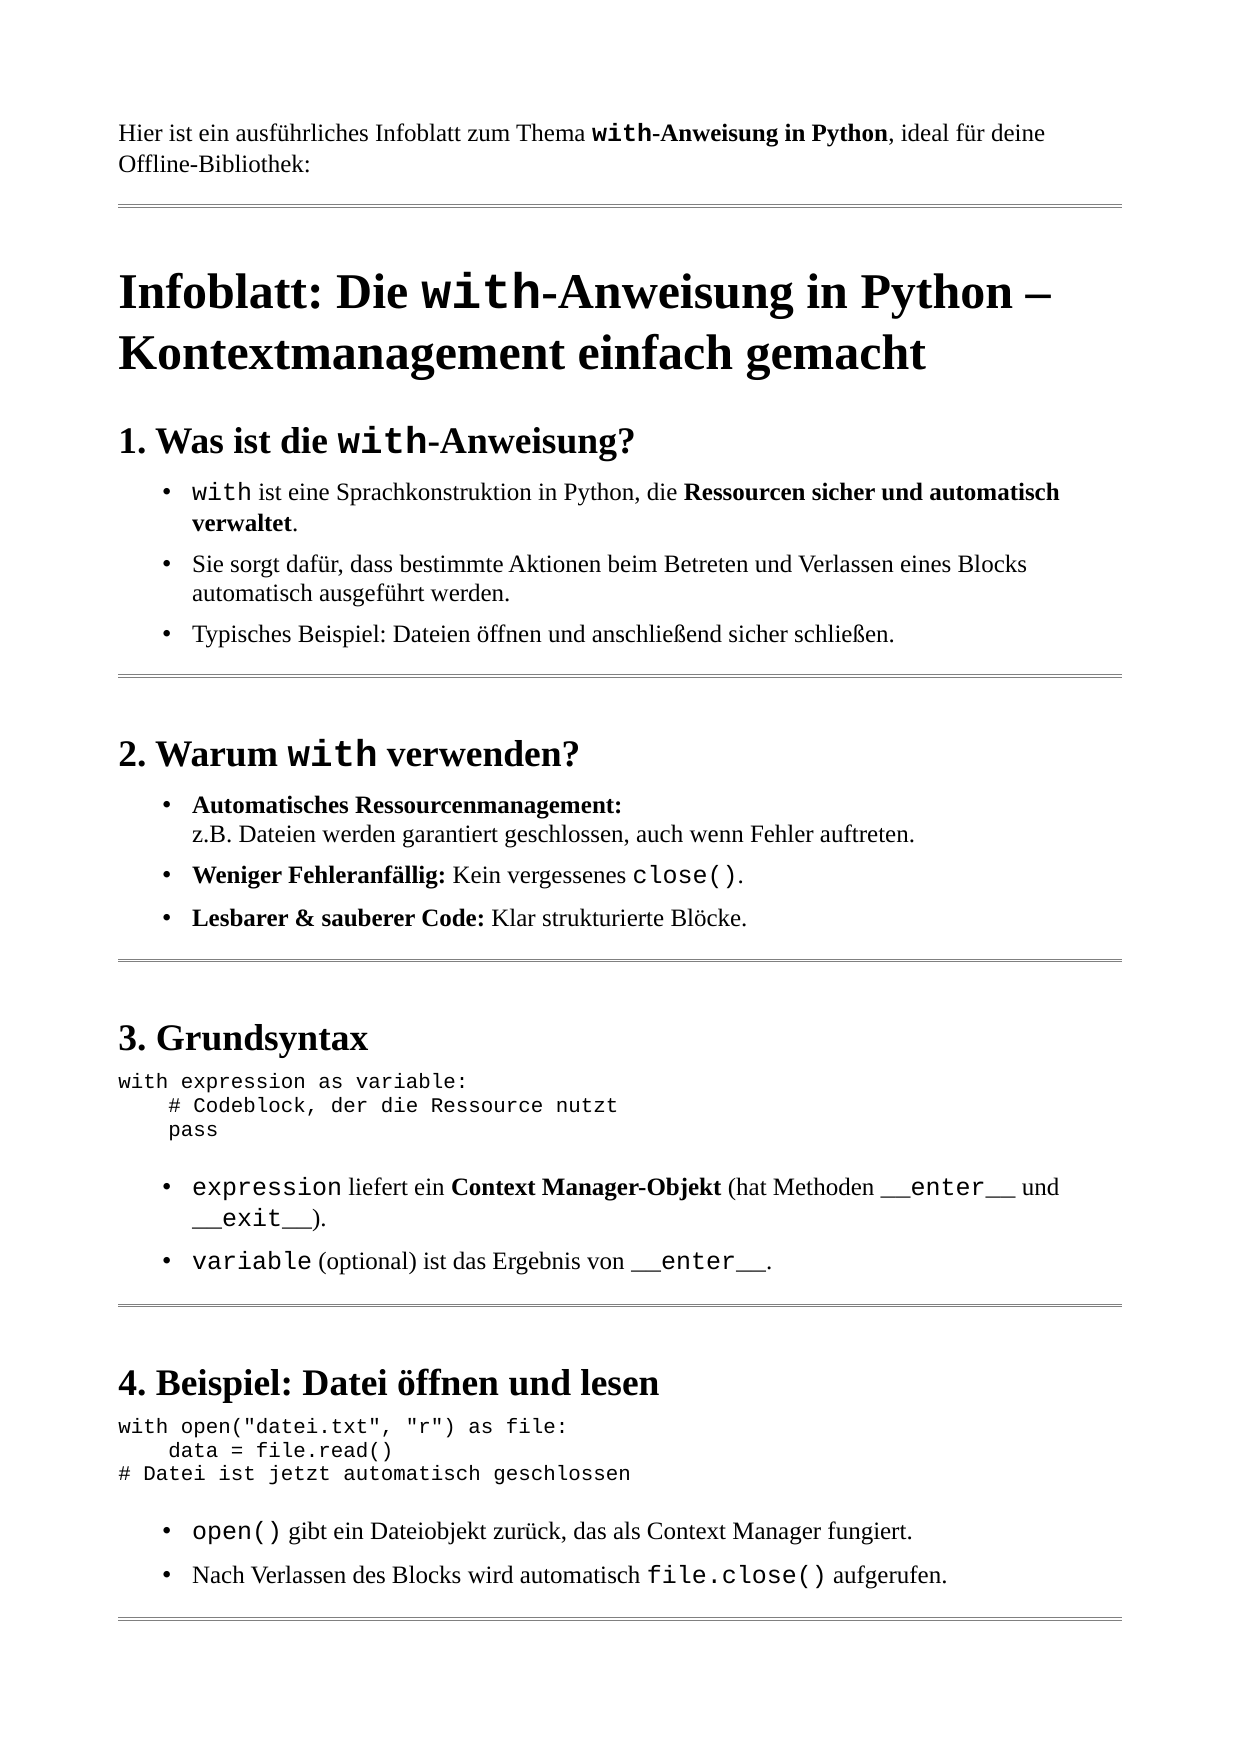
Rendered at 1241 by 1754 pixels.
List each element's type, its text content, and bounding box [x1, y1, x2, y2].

list open() gibt ein Dateiobjekt zurück, das als Context Manager fungiert. [162, 1516, 1122, 1547]
text with open("datei.txt", "r") as file: [118, 1416, 1122, 1440]
list with ist eine Sprachkonstruktion in Python, die Ressourcen sicher und automatisch verwaltet. [162, 477, 1122, 536]
subtitle Infoblatt: Die with-Anweisung in Python – Kontextmanagement einfach gemacht [118, 261, 1122, 381]
list Automatisches Ressourcenmanagement: z.B. Dateien werden garantiert geschlossen, auch wenn Fehler auftreten. [162, 790, 1122, 847]
text # Datei ist jetzt automatisch geschlossen [118, 1463, 1122, 1487]
text pass [118, 1119, 1122, 1142]
text Hier ist ein ausführliches Infoblatt zum Thema with-Anweisung in Python, ideal für deine Offline-Bibliothek: [118, 118, 1122, 178]
list Sie sorgt dafür, dass bestimmte Aktionen beim Betreten und Verlassen eines Blocks automatisch ausgeführt werden. [162, 549, 1122, 606]
list variable (optional) ist das Ergebnis von __enter__. [162, 1246, 1122, 1277]
text # Codeblock, der die Ressource nutzt [118, 1095, 1122, 1119]
list expression liefert ein Context Manager-Objekt (hat Methoden __enter__ und __exit__). [162, 1172, 1122, 1233]
subtitle 3. Grundsyntax [118, 1016, 1122, 1059]
text with expression as variable: [118, 1071, 1122, 1095]
subtitle 4. Beispiel: Datei öffnen und lesen [118, 1360, 1122, 1403]
list Typisches Beispiel: Dateien öffnen und anschließend sicher schließen. [162, 619, 1122, 648]
list Weniger Fehleranfällig: Kein vergessenes close(). [162, 860, 1122, 891]
list Lesbarer & sauberer Code: Klar strukturierte Blöcke. [162, 903, 1122, 932]
list Nach Verlassen des Blocks wird automatisch file.close() aufgerufen. [162, 1560, 1122, 1591]
subtitle 1. Was ist die with-Anweisung? [118, 418, 1122, 464]
subtitle 2. Warum with verwenden? [118, 731, 1122, 777]
text data = file.read() [118, 1440, 1122, 1463]
